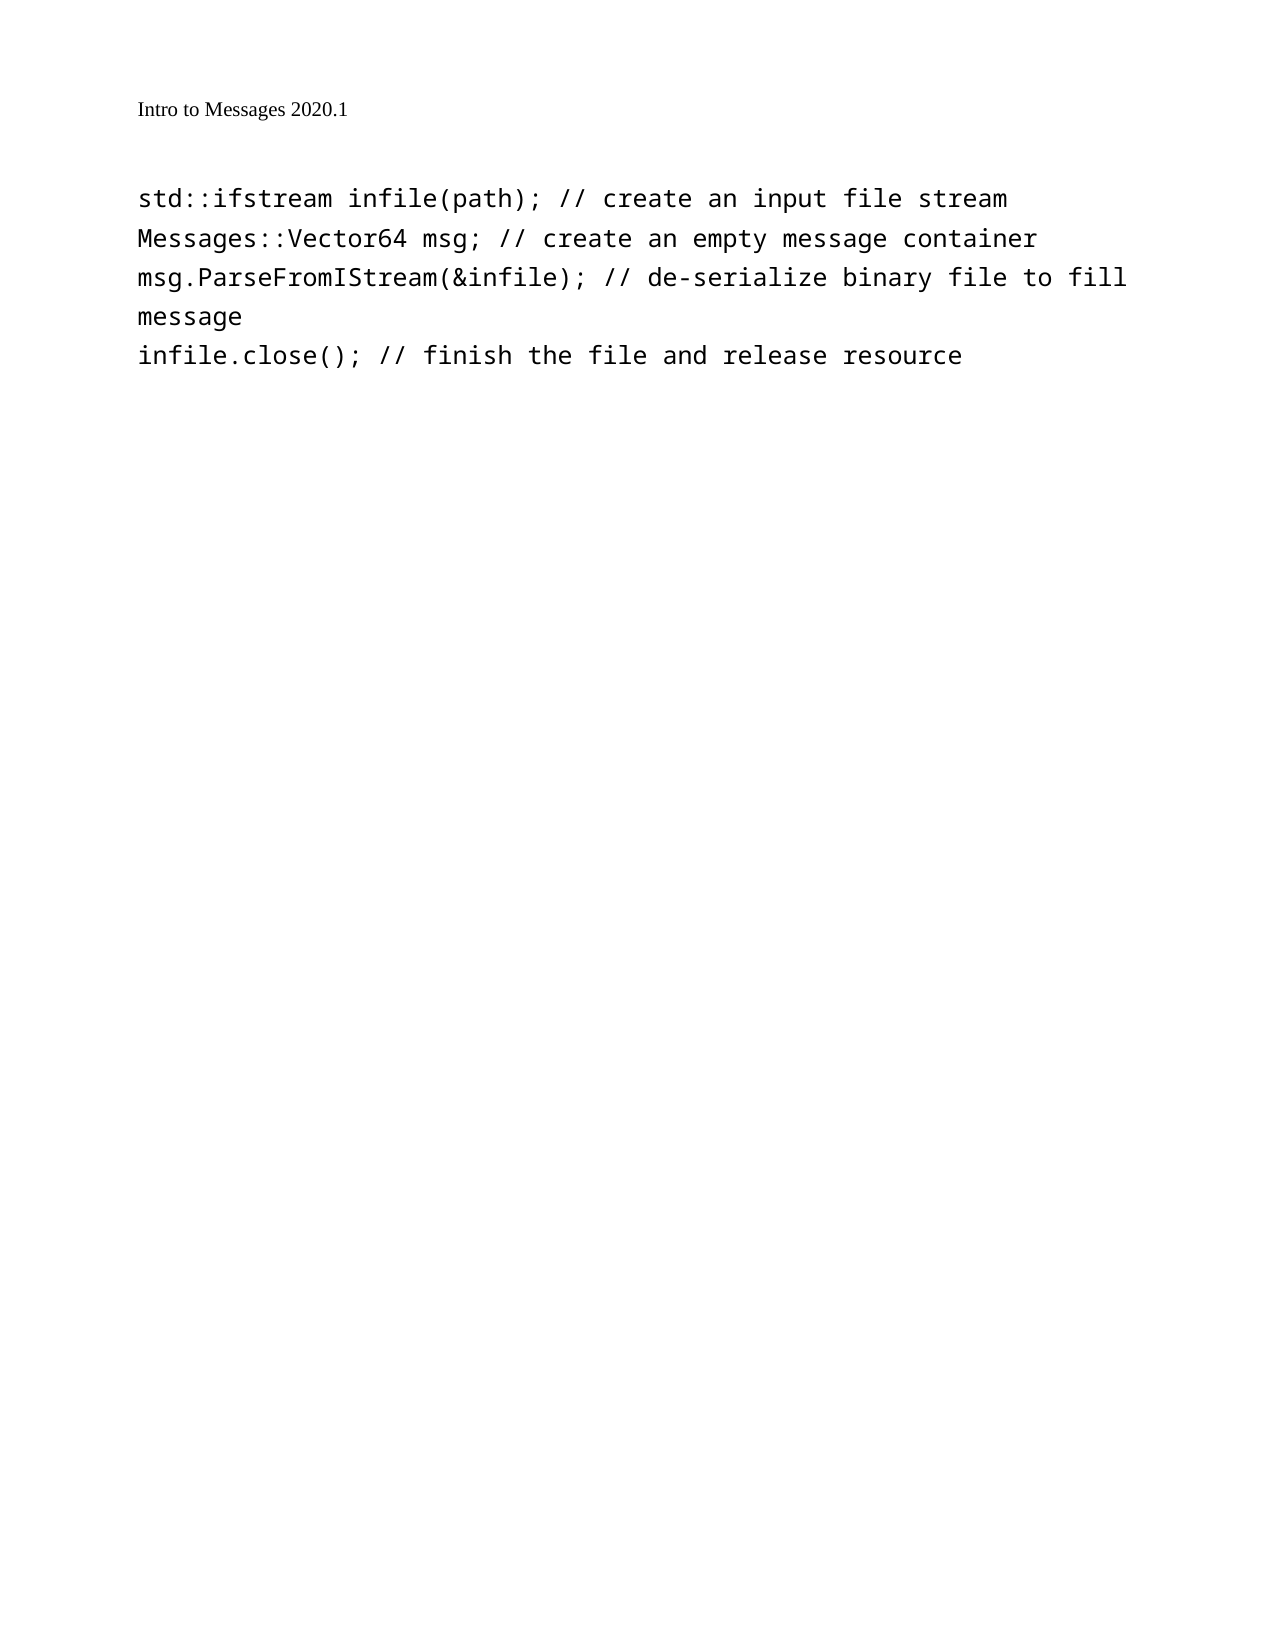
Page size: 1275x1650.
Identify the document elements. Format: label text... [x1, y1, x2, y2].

text std::ifstream infile(path); // create an input file stream [137, 181, 1150, 215]
text infile.close(); // finish the file and release resource [137, 338, 1150, 372]
text Messages::Vector64 msg; // create an empty message container [137, 220, 1150, 254]
text msg.ParseFromIStream(&infile); // de-serialize binary file to fill message [137, 259, 1150, 333]
